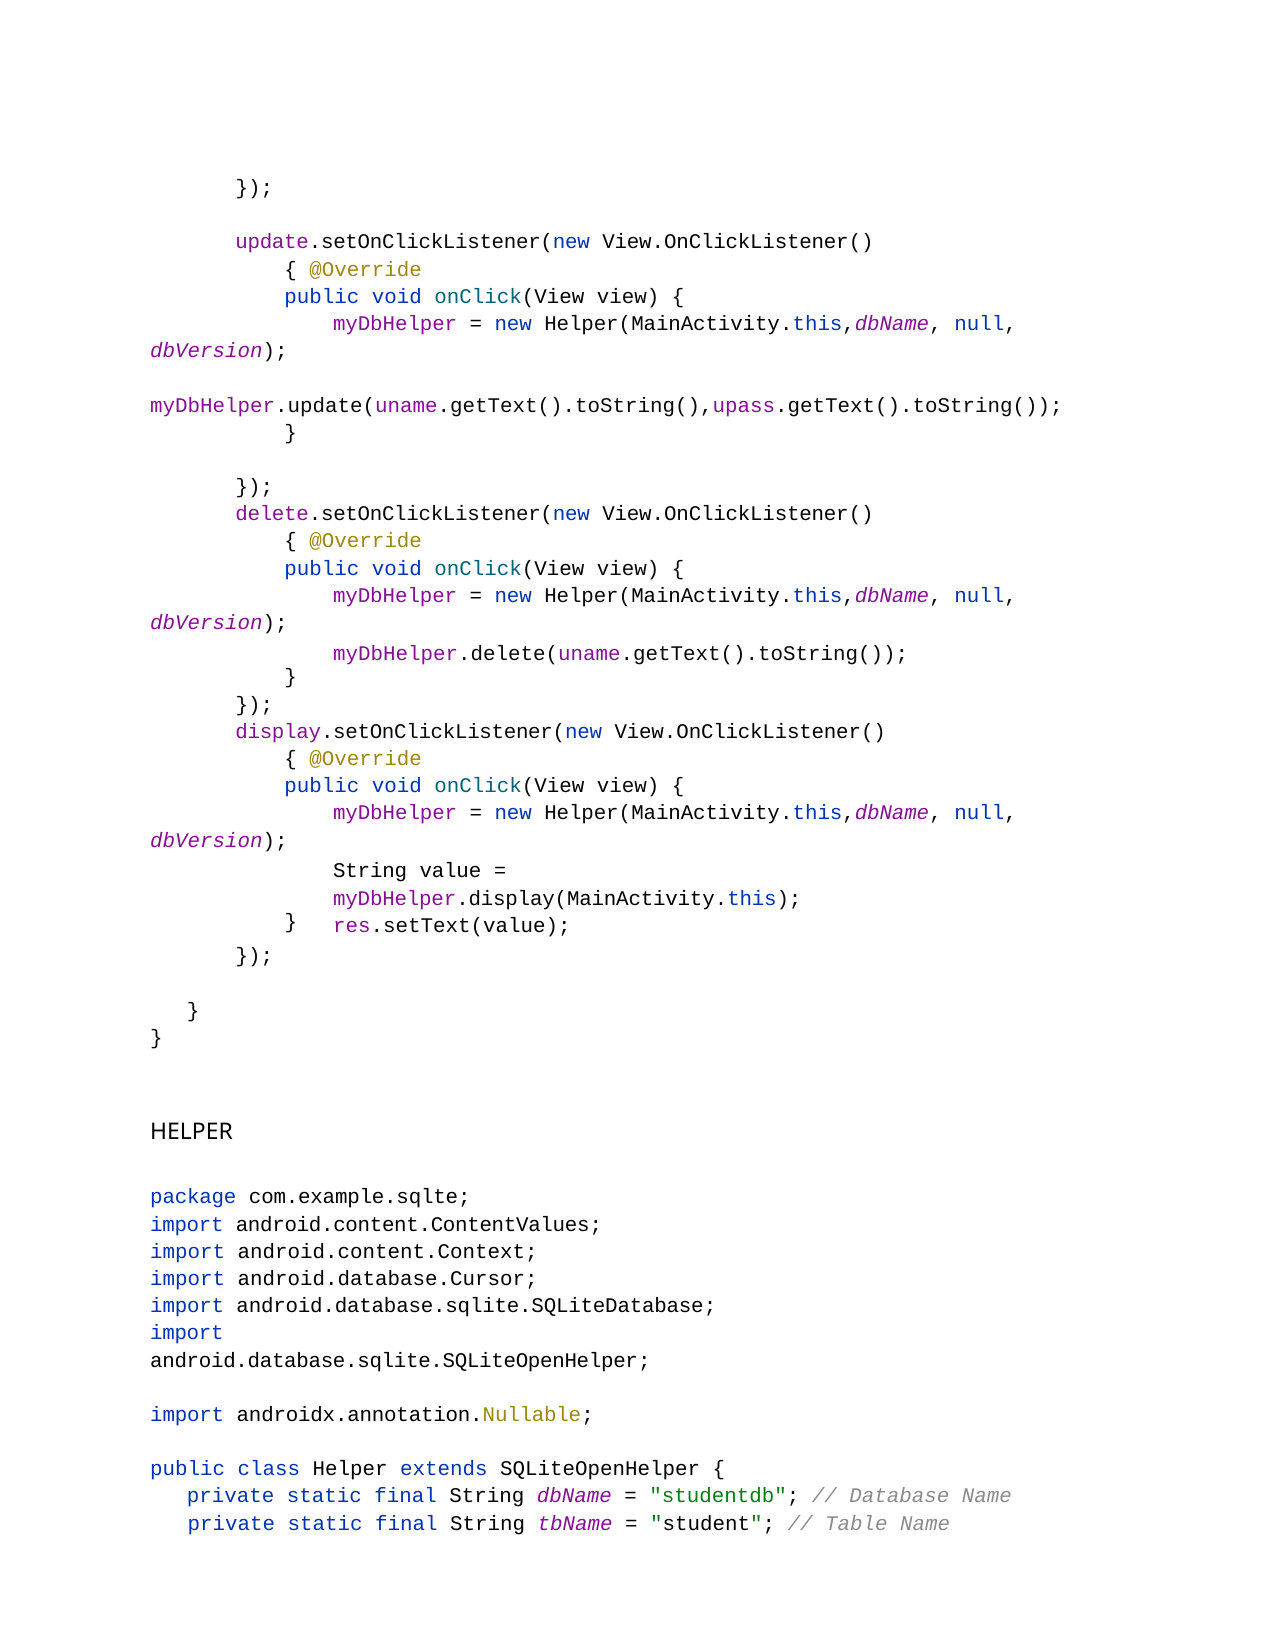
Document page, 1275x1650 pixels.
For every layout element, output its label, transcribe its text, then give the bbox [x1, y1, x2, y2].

subtitle HELPER [150, 1115, 1129, 1146]
text myDbHelper = new Helper(MainActivity.this,dbName, null, [333, 802, 1129, 826]
text public void onClick(View view) { [284, 286, 1129, 309]
text public void onClick(View view) { [284, 775, 1129, 799]
text }); [235, 177, 1129, 201]
text } [187, 1000, 1129, 1023]
text private static final String tbName = "student"; // Table Name [187, 1513, 1129, 1536]
text } [139, 911, 297, 935]
text dbVersion); [139, 829, 287, 853]
text import androidx.annotation.Nullable; [150, 1404, 1129, 1428]
text import android.content.ContentValues; import android.content.Context; import android.database.Cursor; [150, 1214, 603, 1292]
text dbVersion); [150, 340, 1129, 364]
text }); [235, 476, 1129, 500]
text } [150, 1027, 1129, 1051]
text }); [235, 945, 1129, 969]
text public class Helper extends SQLiteOpenHelper { [150, 1458, 1129, 1482]
text public void onClick(View view) { [284, 558, 1129, 581]
text private static final String dbName = "studentdb"; // Database Name [187, 1486, 1129, 1509]
text import android.database.sqlite.SQLiteDatabase; import android.database.sqlite.SQLiteOpenHelper; [150, 1295, 736, 1373]
text }); [235, 694, 301, 717]
text } [284, 422, 1129, 445]
text display.setOnClickListener(new View.OnClickListener() { @Override [235, 721, 907, 772]
text myDbHelper = new Helper(MainActivity.this,dbName, null, [333, 313, 1129, 337]
text } [284, 666, 301, 690]
text update.setOnClickListener(new View.OnClickListener() { @Override [235, 231, 894, 282]
text myDbHelper.update(uname.getText().toString(),upass.getText().toString()); [150, 394, 1129, 418]
text delete.setOnClickListener(new View.OnClickListener() { @Override [235, 503, 894, 554]
text myDbHelper = new Helper(MainActivity.this,dbName, null, [333, 585, 1129, 608]
text String value = myDbHelper.display(MainActivity.this); res.setText(value); [333, 860, 980, 938]
text dbVersion); [150, 612, 301, 636]
text package com.example.sqlte; [150, 1186, 1129, 1210]
text myDbHelper.delete(uname.getText().toString()); [333, 643, 1129, 666]
